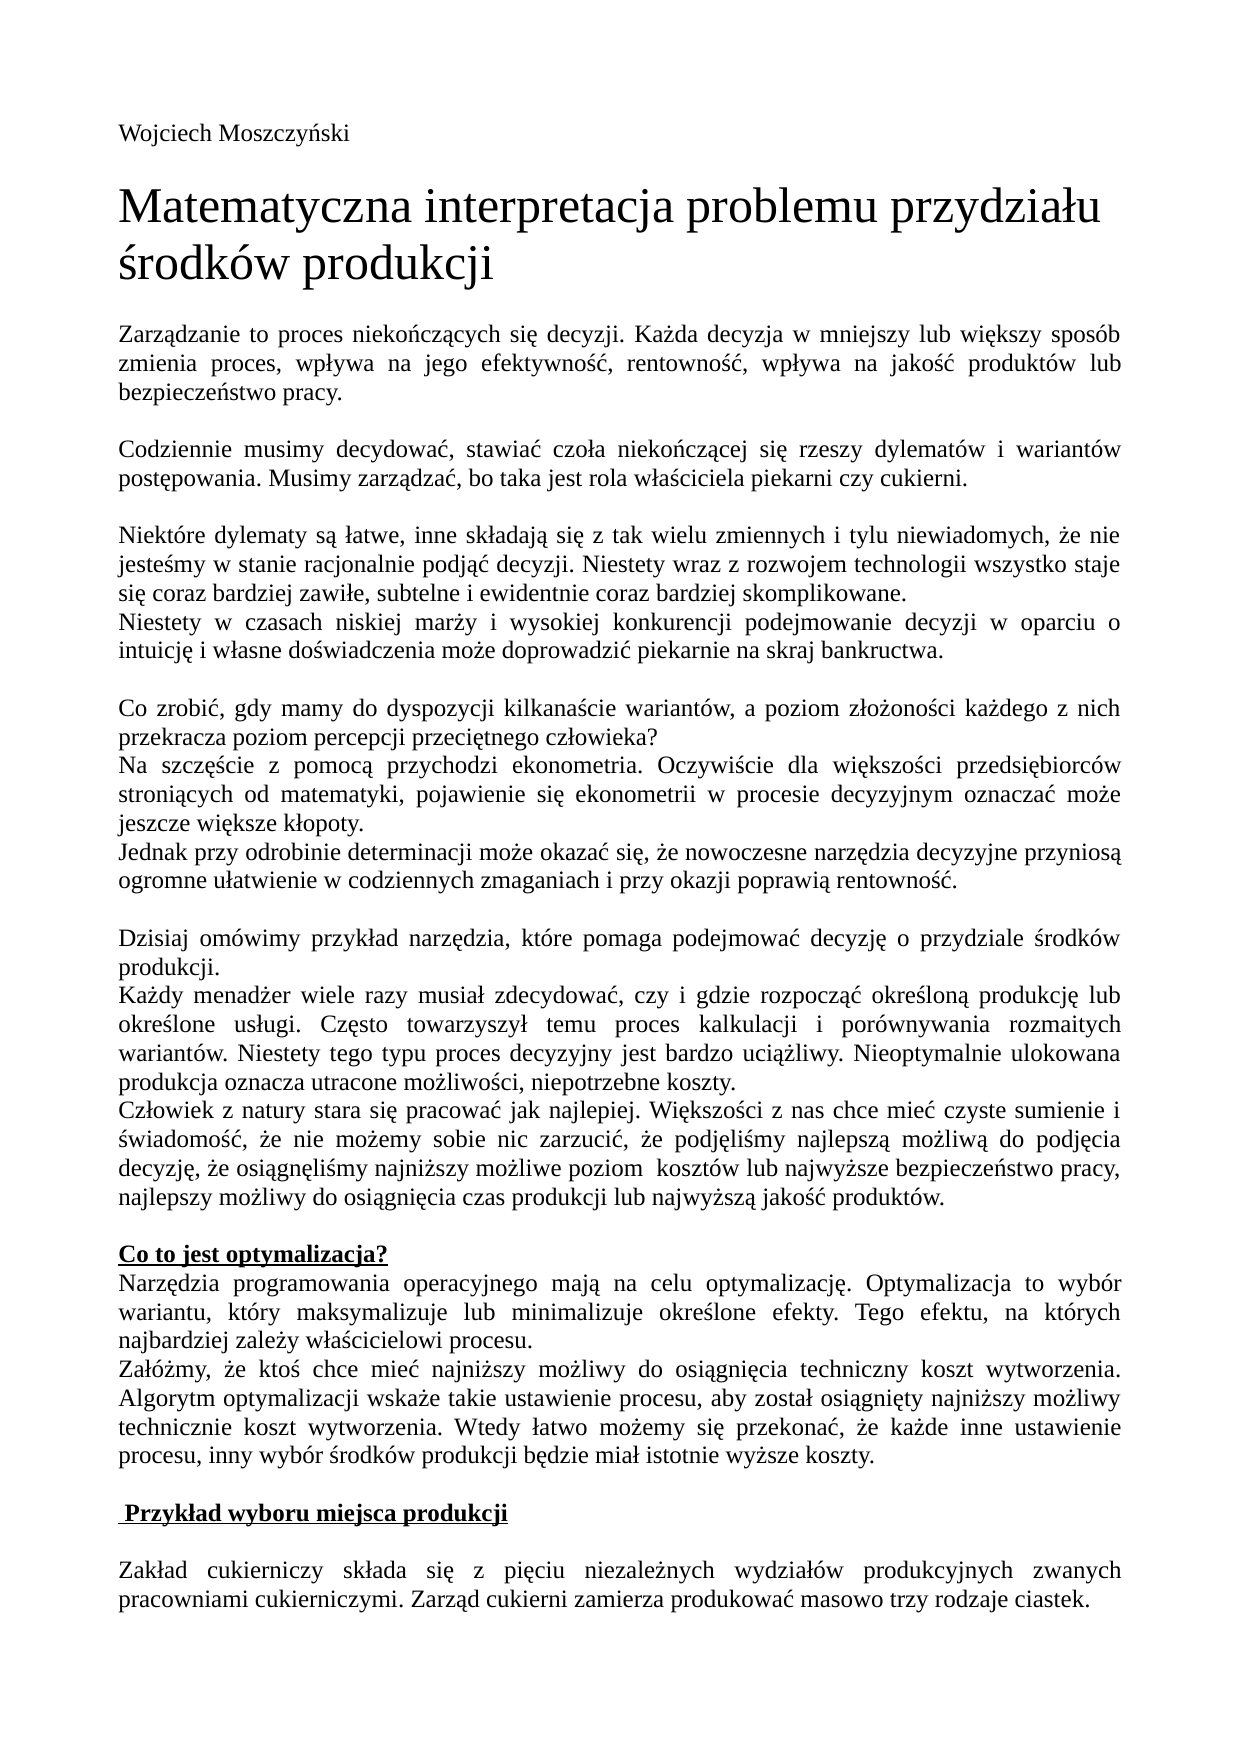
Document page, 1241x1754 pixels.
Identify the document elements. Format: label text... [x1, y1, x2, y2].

text Zakład cukierniczy składa się z pięciu niezależnych wydziałów produkcyjnych zwanych pracowniami cukierniczymi. Zarząd cukierni zamierza produkować masowo trzy rodzaje ciastek. [118, 1556, 1122, 1613]
text Jednak przy odrobinie determinacji może okazać się, że nowoczesne narzędzia decyzyjne przyniosą ogromne ułatwienie w codziennych zmaganiach i przy okazji poprawią rentowność. [118, 837, 1122, 894]
text Przykład wyboru miejsca produkcji [118, 1498, 1122, 1527]
text Co zrobić, gdy mamy do dyspozycji kilkanaście wariantów, a poziom złożoności każdego z nich przekracza poziom percepcji przeciętnego człowieka? [118, 693, 1122, 751]
text Wojciech Moszczyński [118, 118, 1122, 147]
text Człowiek z natury stara się pracować jak najlepiej. Większości z nas chce mieć czyste sumienie i świadomość, że nie możemy sobie nic zarzucić, że podjęliśmy najlepszą możliwą do podjęcia decyzję, że osiągnęliśmy najniższy możliwe poziom kosztów lub najwyższe bezpieczeństwo pracy, najlepszy możliwy do osiągnięcia czas produkcji lub najwyższą jakość produktów. [118, 1096, 1122, 1211]
text Niestety w czasach niskiej marży i wysokiej konkurencji podejmowanie decyzji w oparciu o intuicję i własne doświadczenia może doprowadzić piekarnie na skraj bankructwa. [118, 607, 1122, 664]
text Zarządzanie to proces niekończących się decyzji. Każda decyzja w mniejszy lub większy sposób zmienia proces, wpływa na jego efektywność, rentowność, wpływa na jakość produktów lub bezpieczeństwo pracy. [118, 319, 1122, 406]
text Na szczęście z pomocą przychodzi ekonometria. Oczywiście dla większości przedsiębiorców stroniących od matematyki, pojawienie się ekonometrii w procesie decyzyjnym oznaczać może jeszcze większe kłopoty. [118, 751, 1122, 837]
text Załóżmy, że ktoś chce mieć najniższy możliwy do osiągnięcia techniczny koszt wytworzenia. Algorytm optymalizacji wskaże takie ustawienie procesu, aby został osiągnięty najniższy możliwy technicznie koszt wytworzenia. Wtedy łatwo możemy się przekonać, że każde inne ustawienie procesu, inny wybór środków produkcji będzie miał istotnie wyższe koszty. [118, 1354, 1122, 1469]
text Dzisiaj omówimy przykład narzędzia, które pomaga podejmować decyzję o przydziale środków produkcji. [118, 923, 1122, 981]
text Narzędzia programowania operacyjnego mają na celu optymalizację. Optymalizacja to wybór wariantu, który maksymalizuje lub minimalizuje określone efekty. Tego efektu, na których najbardziej zależy właścicielowi procesu. [118, 1268, 1122, 1354]
text Niektóre dylematy są łatwe, inne składają się z tak wielu zmiennych i tylu niewiadomych, że nie jesteśmy w stanie racjonalnie podjąć decyzji. Niestety wraz z rozwojem technologii wszystko staje się coraz bardziej zawiłe, subtelne i ewidentnie coraz bardziej skomplikowane. [118, 521, 1122, 607]
text Co to jest optymalizacja? [118, 1239, 1122, 1268]
text Każdy menadżer wiele razy musiał zdecydować, czy i gdzie rozpocząć określoną produkcję lub określone usługi. Często towarzyszył temu proces kalkulacji i porównywania rozmaitych wariantów. Niestety tego typu proces decyzyjny jest bardzo uciążliwy. Nieoptymalnie ulokowana produkcja oznacza utracone możliwości, niepotrzebne koszty. [118, 981, 1122, 1096]
text Codziennie musimy decydować, stawiać czoła niekończącej się rzeszy dylematów i wariantów postępowania. Musimy zarządzać, bo taka jest rola właściciela piekarni czy cukierni. [118, 434, 1122, 492]
text Matematyczna interpretacja problemu przydziału środków produkcji [118, 176, 1122, 291]
